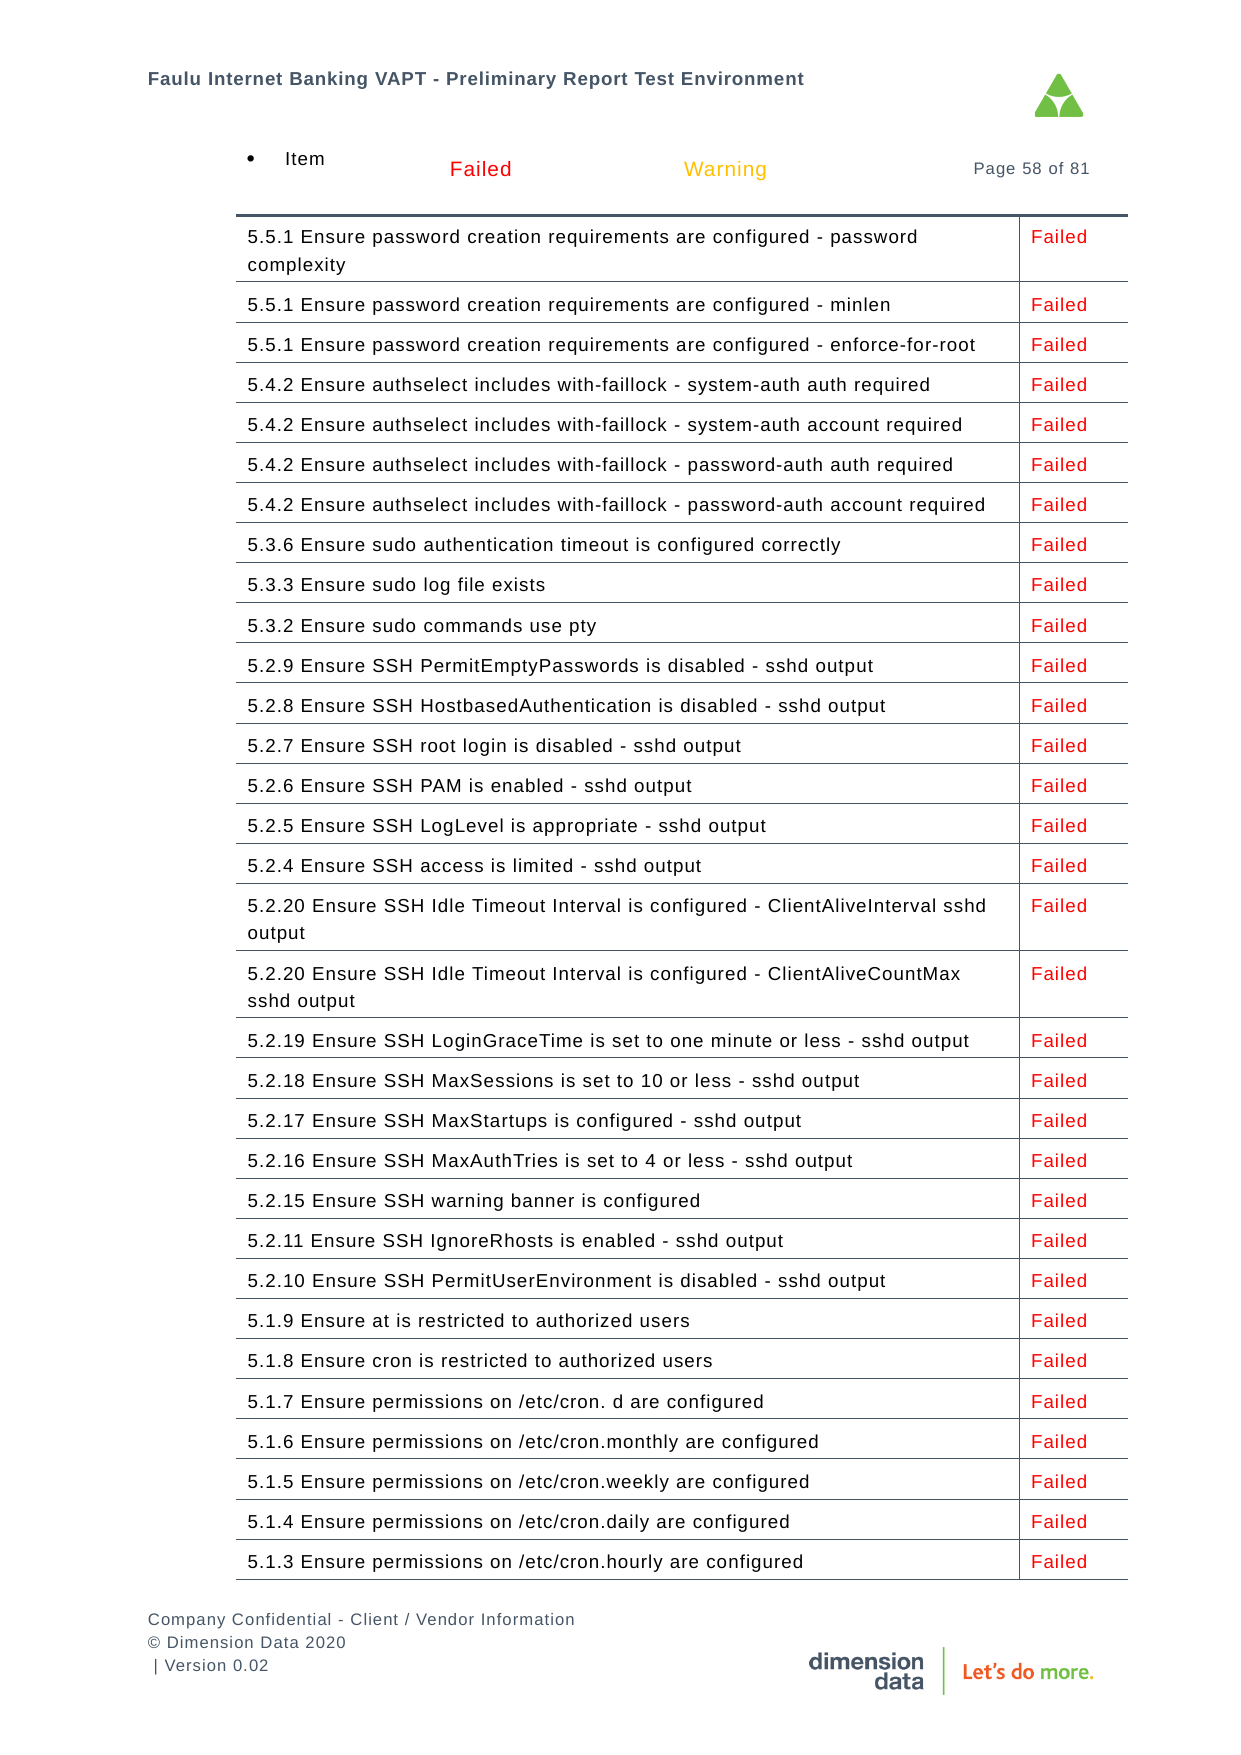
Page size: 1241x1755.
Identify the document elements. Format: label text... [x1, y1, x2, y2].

table_cell Failed [1020, 1219, 1128, 1258]
table_cell 5.1.7 Ensure permissions on /etc/cron. d are configured [236, 1379, 1019, 1418]
table_cell Failed [1020, 282, 1128, 321]
table_cell 5.4.2 Ensure authselect includes with-faillock - system-auth auth required [236, 363, 1019, 402]
table_cell Failed [1020, 443, 1128, 482]
table_cell Failed [1020, 724, 1128, 762]
table_cell Failed [1020, 1379, 1128, 1418]
table_cell Failed [1020, 764, 1128, 803]
table_cell 5.2.20 Ensure SSH Idle Timeout Interval is configured - ClientAliveInterval sshd output [236, 884, 1019, 950]
table_cell Failed [1020, 363, 1128, 402]
table_cell Failed [1020, 1459, 1128, 1498]
table_cell 5.2.20 Ensure SSH Idle Timeout Interval is configured - ClientAliveCountMax sshd output [236, 951, 1019, 1017]
table_cell 5.2.16 Ensure SSH MaxAuthTries is set to 4 or less - sshd output [236, 1139, 1019, 1178]
table_cell 5.1.8 Ensure cron is restricted to authorized users [236, 1339, 1019, 1378]
table_cell 5.2.11 Ensure SSH IgnoreRhosts is enabled - sshd output [236, 1219, 1019, 1258]
table_cell Failed [1020, 1139, 1128, 1178]
table_cell 5.3.3 Ensure sudo log file exists [236, 563, 1019, 602]
table_cell 5.2.19 Ensure SSH LoginGraceTime is set to one minute or less - sshd output [236, 1018, 1019, 1057]
table_cell 5.2.4 Ensure SSH access is limited - sshd output [236, 844, 1019, 883]
table_cell Failed [1020, 1058, 1128, 1097]
table_cell 5.1.4 Ensure permissions on /etc/cron.daily are configured [236, 1500, 1019, 1538]
table_cell 5.2.8 Ensure SSH HostbasedAuthentication is disabled - sshd output [236, 683, 1019, 722]
table_cell 5.4.2 Ensure authselect includes with-faillock - password-auth account required [236, 483, 1019, 522]
table_cell 5.1.3 Ensure permissions on /etc/cron.hourly are configured [236, 1540, 1019, 1579]
table_cell 5.5.1 Ensure password creation requirements are configured - enforce-for-root [236, 323, 1019, 361]
table_cell 5.2.5 Ensure SSH LogLevel is appropriate - sshd output [236, 804, 1019, 843]
table_cell Failed [1020, 1500, 1128, 1538]
table_cell 5.5.1 Ensure password creation requirements are configured - minlen [236, 282, 1019, 321]
table_header Failed [438, 148, 673, 214]
table_cell Failed [1020, 1099, 1128, 1137]
table_cell 5.1.9 Ensure at is restricted to authorized users [236, 1299, 1019, 1338]
table_cell 5.2.18 Ensure SSH MaxSessions is set to 10 or less - sshd output [236, 1058, 1019, 1097]
table_cell 5.2.15 Ensure SSH warning banner is configured [236, 1179, 1019, 1218]
table_cell Failed [1020, 683, 1128, 722]
table_cell Failed [1020, 1259, 1128, 1298]
table_cell 5.1.6 Ensure permissions on /etc/cron.monthly are configured [236, 1419, 1019, 1458]
table_cell 5.2.9 Ensure SSH PermitEmptyPasswords is disabled - sshd output [236, 643, 1019, 682]
table_cell Failed [1020, 563, 1128, 602]
table_cell Failed [1020, 643, 1128, 682]
table_cell 5.2.17 Ensure SSH MaxStartups is configured - sshd output [236, 1099, 1019, 1137]
table_cell 5.5.1 Ensure password creation requirements are configured - password complexity [236, 217, 1019, 281]
table_cell 5.2.7 Ensure SSH root login is disabled - sshd output [236, 724, 1019, 762]
table_cell 5.4.2 Ensure authselect includes with-faillock - system-auth account required [236, 403, 1019, 442]
table_cell 5.4.2 Ensure authselect includes with-faillock - password-auth auth required [236, 443, 1019, 482]
table_cell Failed [1020, 1540, 1128, 1579]
table_cell 5.2.6 Ensure SSH PAM is enabled - sshd output [236, 764, 1019, 803]
table_cell Failed [1020, 403, 1128, 442]
table_cell 5.3.2 Ensure sudo commands use pty [236, 603, 1019, 642]
table_header Passed [935, 148, 1128, 214]
table_cell 5.1.5 Ensure permissions on /etc/cron.weekly are configured [236, 1459, 1019, 1498]
table_cell Failed [1020, 523, 1128, 562]
table_cell Failed [1020, 804, 1128, 843]
table_header Item [236, 148, 438, 214]
table_cell Failed [1020, 217, 1128, 281]
table_cell Failed [1020, 1018, 1128, 1057]
table_cell Failed [1020, 603, 1128, 642]
table_cell Failed [1020, 951, 1128, 1017]
table_cell Failed [1020, 1419, 1128, 1458]
table_header Warning [673, 148, 935, 214]
table_cell Failed [1020, 1339, 1128, 1378]
table_cell Failed [1020, 323, 1128, 361]
table_cell Failed [1020, 1179, 1128, 1218]
table_cell Failed [1020, 483, 1128, 522]
table_cell 5.2.10 Ensure SSH PermitUserEnvironment is disabled - sshd output [236, 1259, 1019, 1298]
table_cell 5.3.6 Ensure sudo authentication timeout is configured correctly [236, 523, 1019, 562]
table_cell Failed [1020, 844, 1128, 883]
table_cell Failed [1020, 1299, 1128, 1338]
table_cell Failed [1020, 884, 1128, 950]
